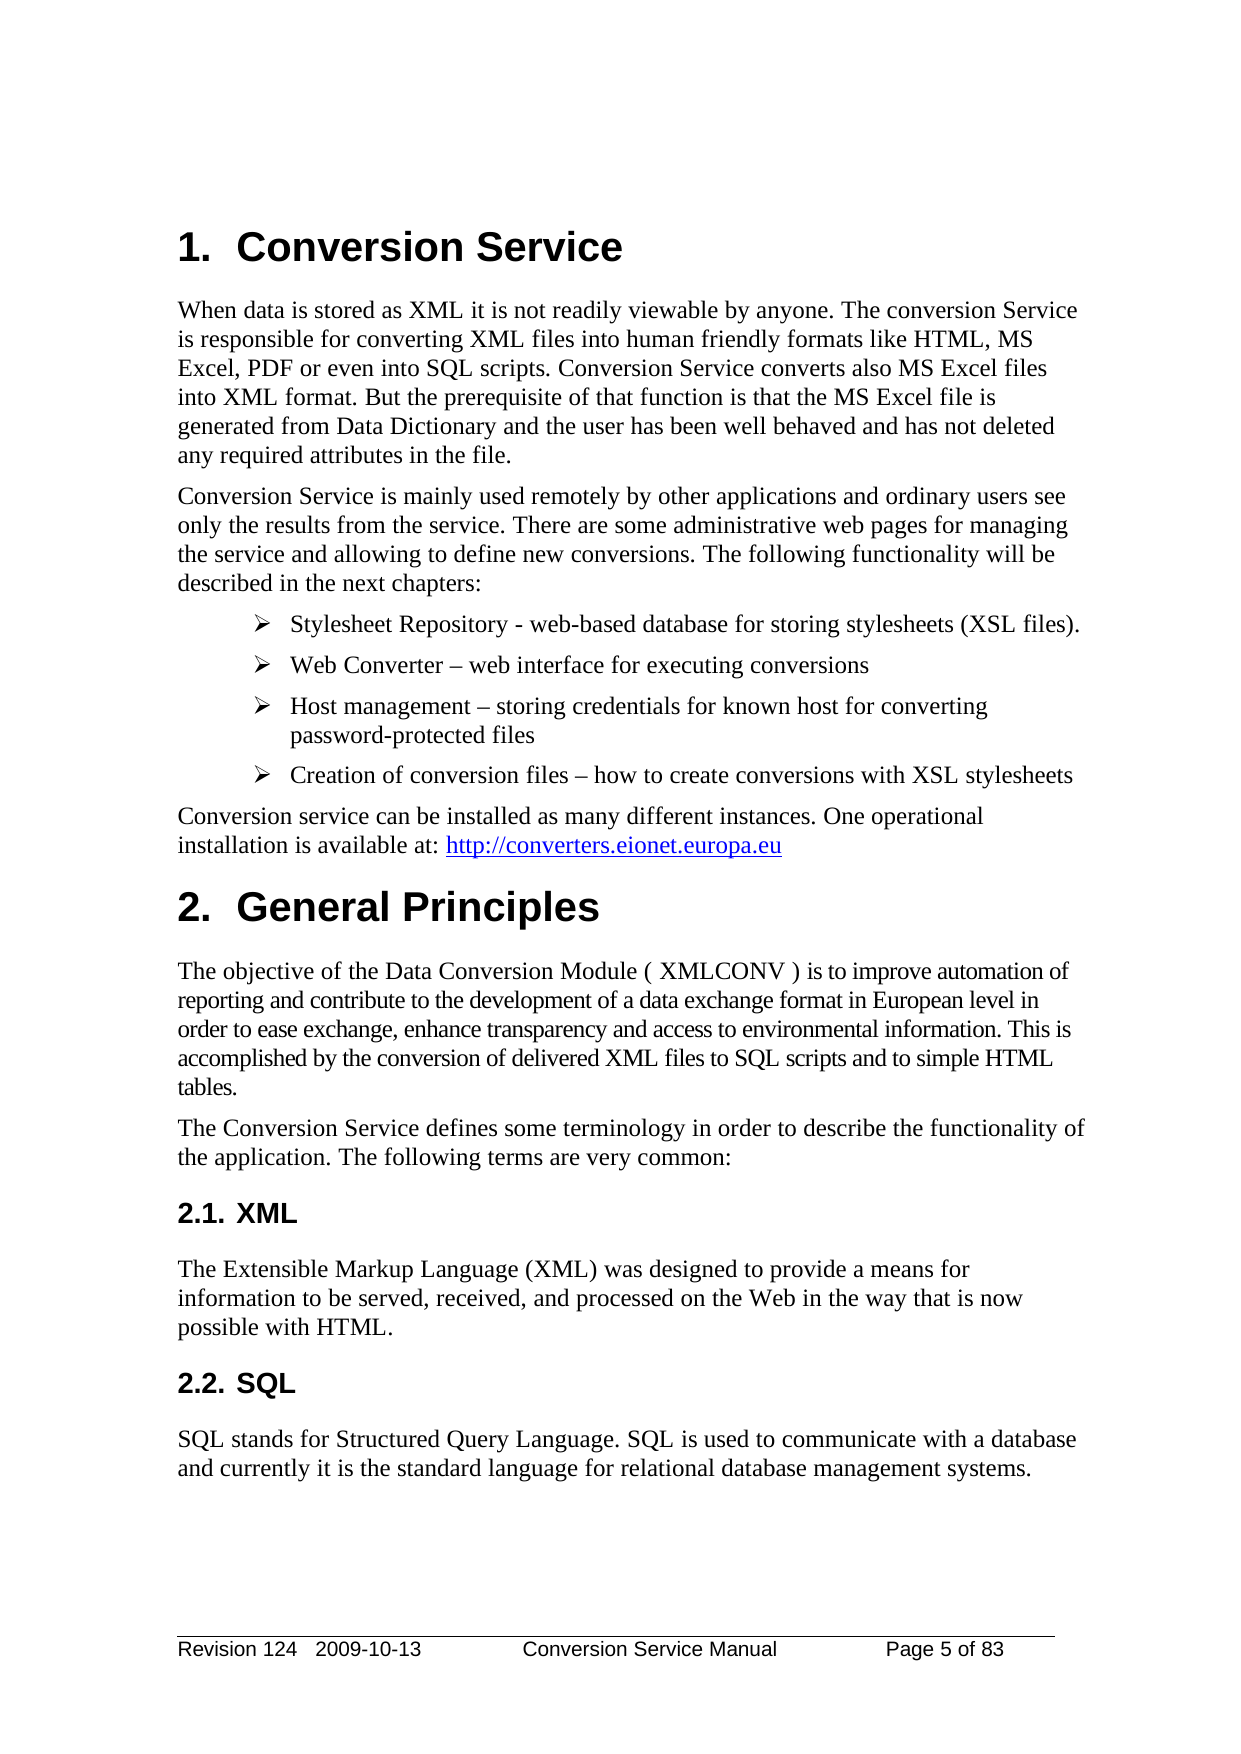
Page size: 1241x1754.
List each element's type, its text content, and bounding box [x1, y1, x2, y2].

list Stylesheet Repository - web-based database for storing stylesheets (XSL files). [252, 609, 1092, 638]
text When data is stored as XML it is not readily viewable by anyone. The conversion Service is responsible for converting XML files into human friendly formats like HTML, MS Excel, PDF or even into SQL scripts. Conversion Service converts also MS Excel files into XML format. But the prerequisite of that function is that the MS Excel file is generated from Data Dictionary and the user has been well behaved and has not deleted any required attributes in the file. [177, 295, 1092, 469]
subtitle SQL [177, 1366, 1092, 1399]
text The Extensible Markup Language (XML) was designed to provide a means for information to be served, received, and processed on the Web in the way that is now possible with HTML. [177, 1254, 1092, 1341]
subtitle General Principles [177, 883, 1092, 931]
subtitle XML [177, 1196, 1092, 1229]
text Conversion Service is mainly used remotely by other applications and ordinary users see only the results from the service. There are some administrative web pages for managing the service and allowing to define new conversions. The following functionality will be described in the next chapters: [177, 481, 1092, 597]
list Host management – storing credentials for known host for converting password-protected files [252, 691, 1092, 749]
text Conversion service can be installed as many different instances. One operational installation is available at: http://converters.eionet.europa.eu [177, 801, 1092, 859]
text The Conversion Service defines some terminology in order to describe the functionality of the application. The following terms are very common: [177, 1113, 1092, 1171]
list Web Converter – web interface for executing conversions [252, 650, 1092, 679]
text The objective of the Data Conversion Module ( XMLCONV ) is to improve automation of reporting and contribute to the development of a data exchange format in European level in order to ease exchange, enhance transparency and access to environmental information. This is accomplished by the conversion of delivered XML files to SQL scripts and to simple HTML tables. [177, 956, 1092, 1101]
subtitle Conversion Service [177, 222, 1092, 270]
list Creation of conversion files – how to create conversions with XSL stylesheets [252, 760, 1092, 789]
text SQL stands for Structured Query Language. SQL is used to communicate with a database and currently it is the standard language for relational database management systems. [177, 1424, 1092, 1482]
